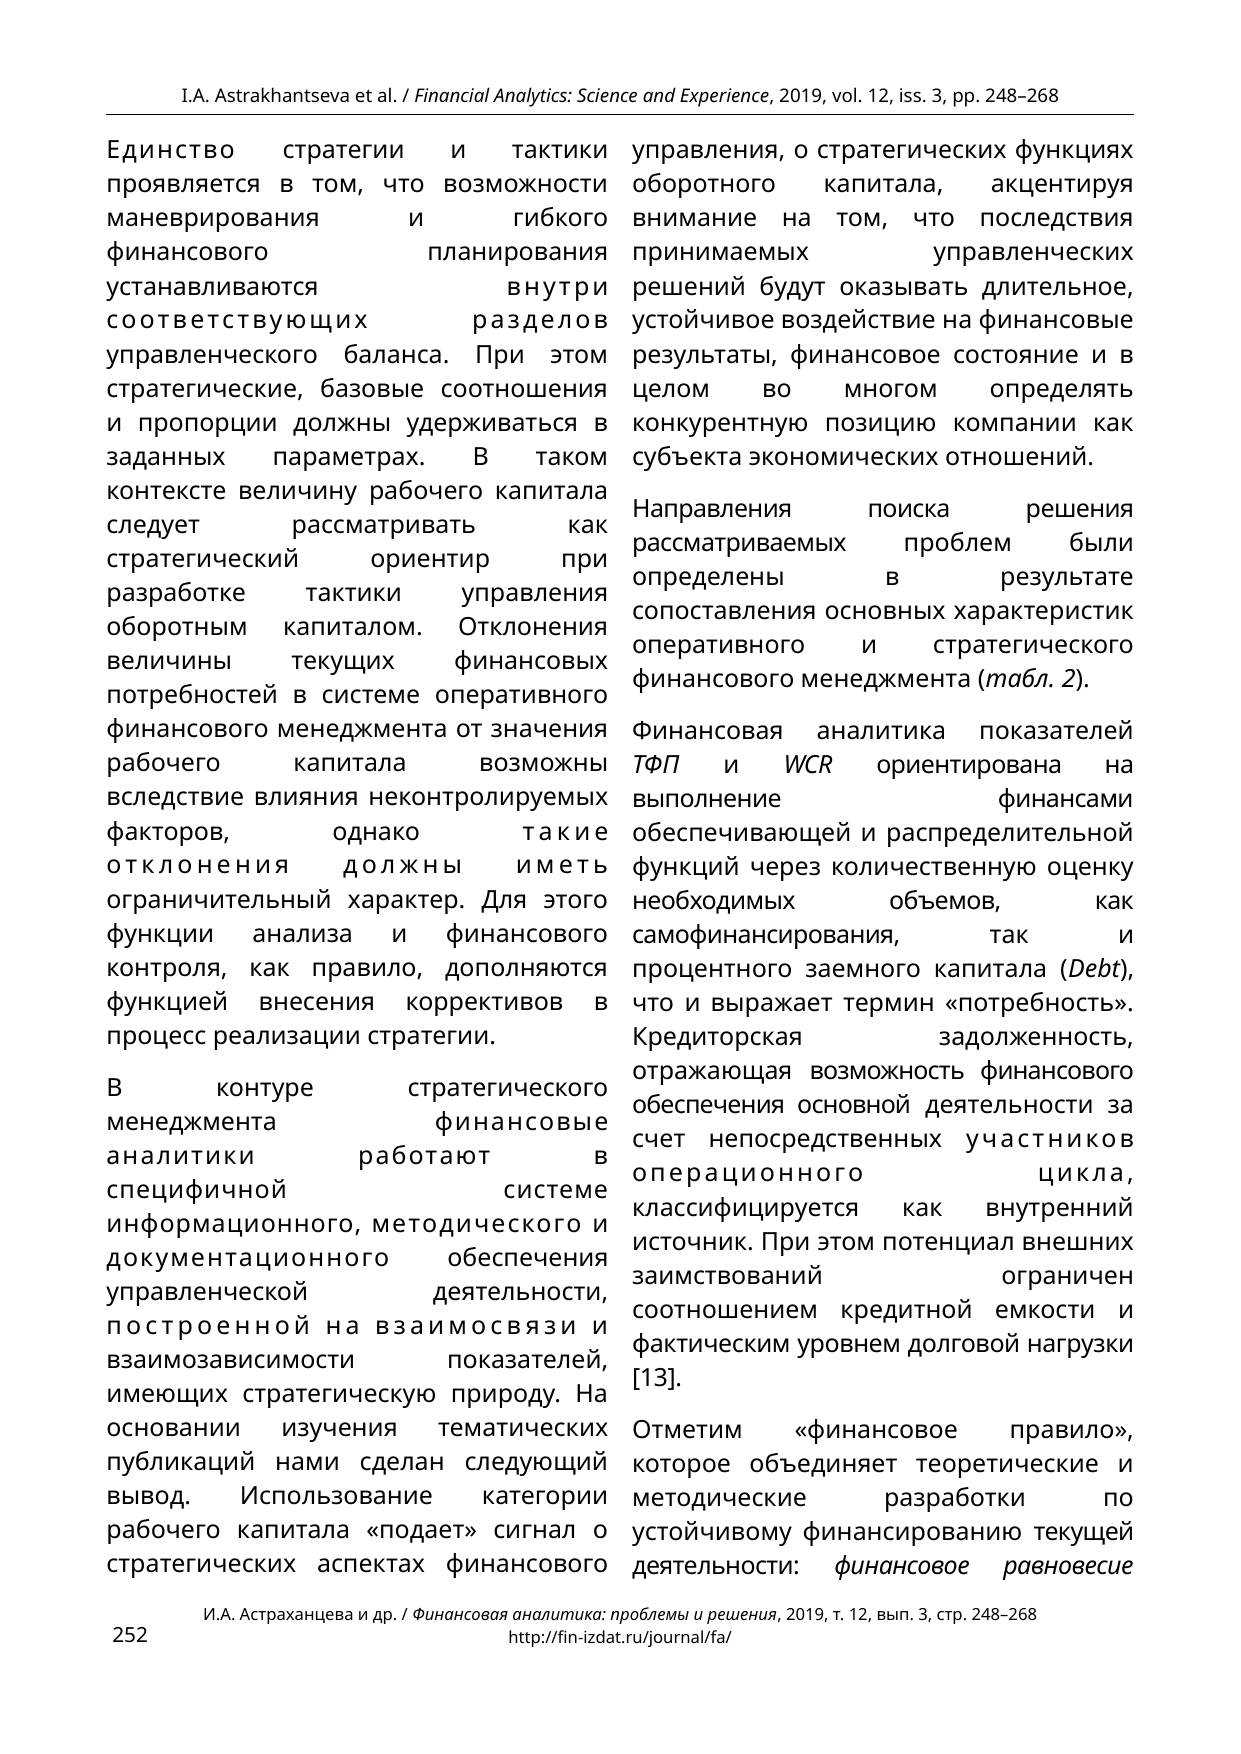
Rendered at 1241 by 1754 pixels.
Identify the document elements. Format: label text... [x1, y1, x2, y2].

text В контуре стратегического менеджмента финансовые аналитики работают в специфичной системе информационного, методического и документационного обеспечения управленческой деятельности, построенной на взаимосвязи и взаимозависимости показателей, имеющих стратегическую природу. На основании изучения тематических публикаций нами сделан следующий вывод. Использование категории рабочего капитала «подает» сигнал о стратегических аспектах финансового [106, 1069, 608, 1580]
text Отметим «финансовое правило», которое объединяет теоретические и методические разработки по устойчивому финансированию текущей деятельности: финансовое равновесие [632, 1411, 1134, 1582]
text Единство стратегии и тактики проявляется в том, что возможности маневрирования и гибкого финансового планирования устанавливаются внутри соответствующих разделов управленческого баланса. При этом стратегические, базовые соотношения и пропорции должны удерживаться в заданных параметрах. В таком контексте величину рабочего капитала следует рассматривать как стратегический ориентир при разработке тактики управления оборотным капиталом. Отклонения величины текущих финансовых потребностей в системе оперативного финансового менеджмента от значения рабочего капитала возможны вследствие влияния неконтролируемых факторов, однако такие отклонения должны иметь ограничительный характер. Для этого функции анализа и финансового контроля, как правило, дополняются функцией внесения коррективов в процесс реализации стратегии. [106, 132, 608, 1052]
text Направления поиска решения рассматриваемых проблем были определены в результате сопоставления основных характеристик оперативного и стратегического финансового менеджмента (табл. 2). [632, 490, 1134, 694]
text управления, о стратегических функциях оборотного капитала, акцентируя внимание на том, что последствия принимаемых управленческих решений будут оказывать длительное, устойчивое воздействие на финансовые результаты, финансовое состояние и в целом во многом определять конкурентную позицию компании как субъекта экономических отношений. [632, 132, 1134, 472]
text Финансовая аналитика показателей ТФП и WCR ориентирована на выполнение финансами обеспечивающей и распределительной функций через количественную оценку необходимых объемов, как самофинансирования, так и процентного заемного капитала (Debt), что и выражает термин «потребность». Кредиторская задолженность, отражающая возможность финансового обеспечения основной деятельности за счет непосредственных участников операционного цикла, классифицируется как внутренний источник. При этом потенциал внешних заимствований ограничен соотношением кредитной емкости и фактическим уровнем долговой нагрузки [13]. [632, 712, 1134, 1393]
